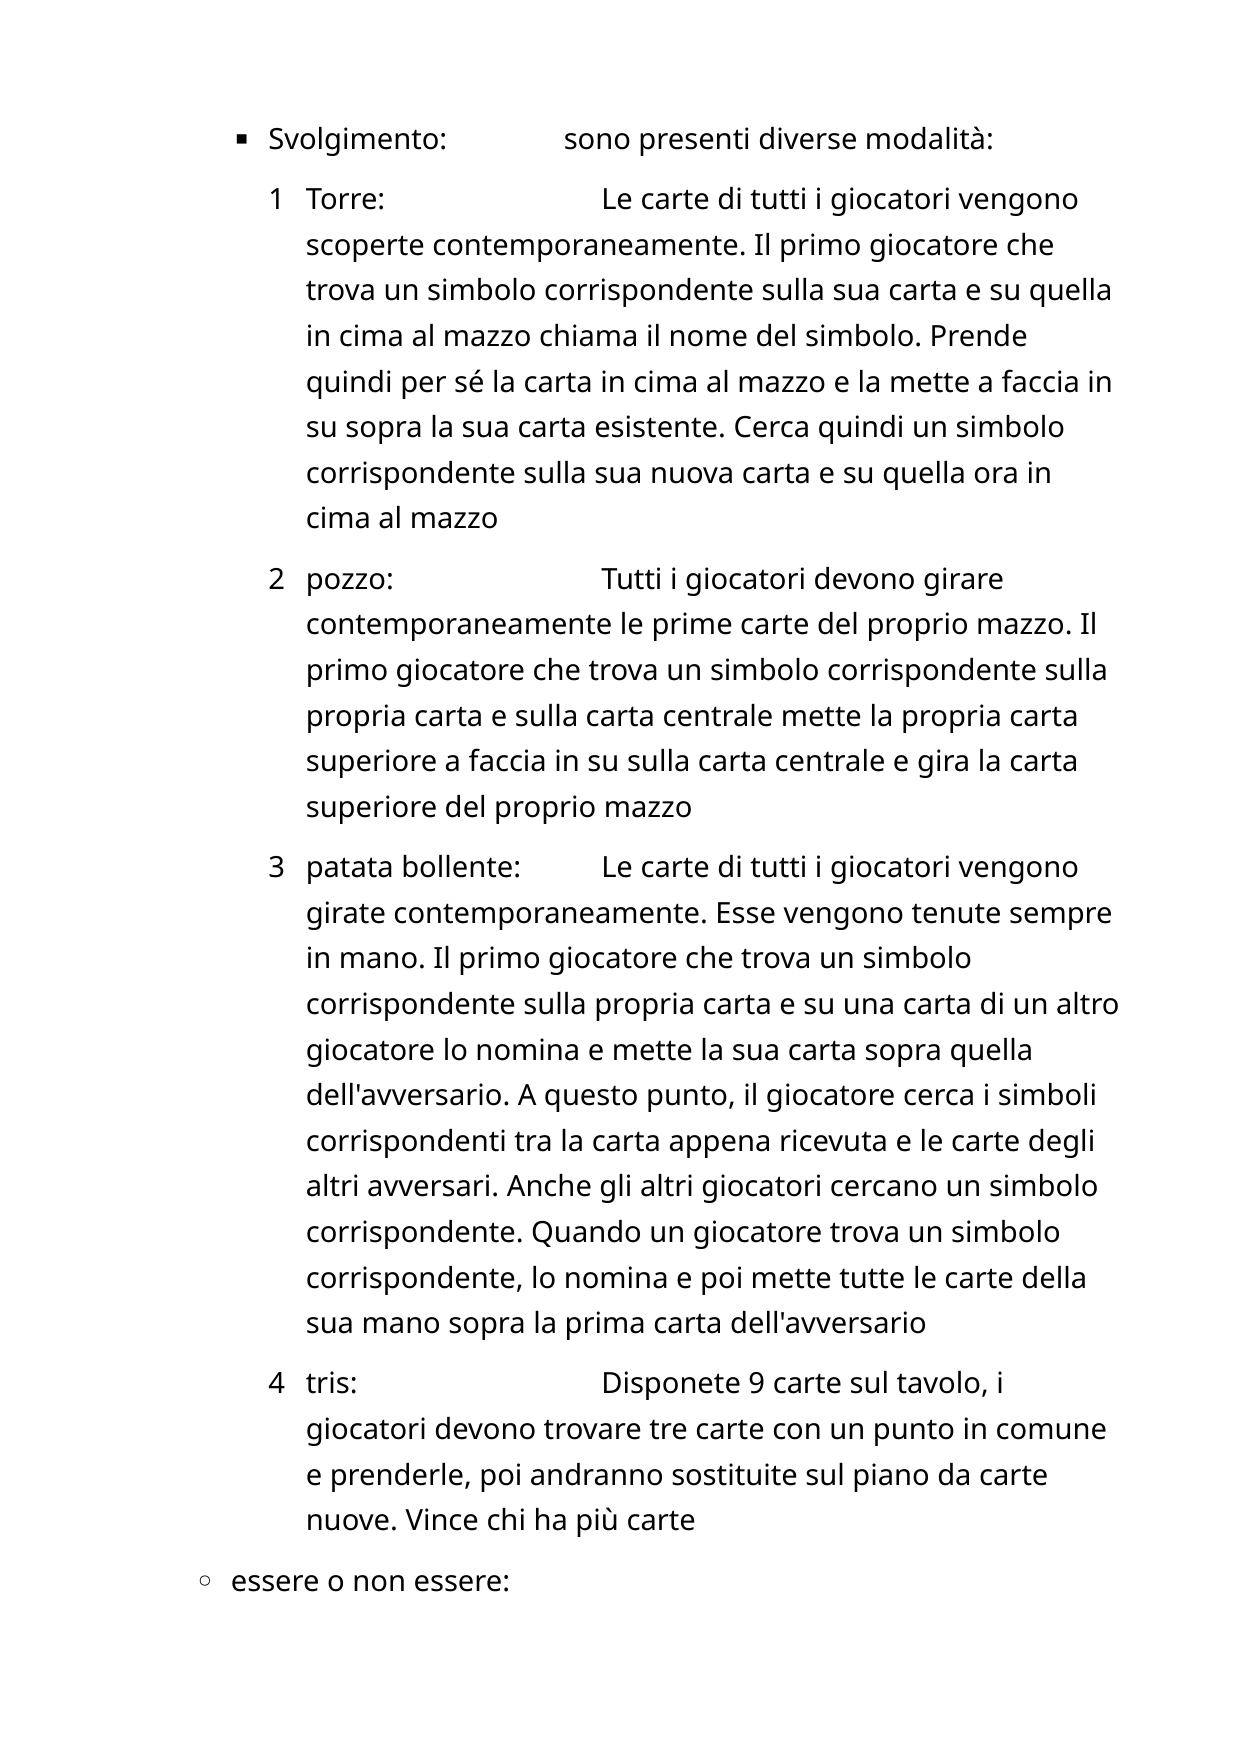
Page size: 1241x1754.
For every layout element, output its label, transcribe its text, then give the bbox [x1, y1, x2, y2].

list pozzo: Tutti i giocatori devono girare contemporaneamente le prime carte del proprio mazzo. Il primo giocatore che trova un simbolo corrispondente sulla propria carta e sulla carta centrale mette la propria carta superiore a faccia in su sulla carta centrale e gira la carta superiore del proprio mazzo [268, 558, 1122, 826]
list Torre: Le carte di tutti i giocatori vengono scoperte contemporaneamente. Il primo giocatore che trova un simbolo corrispondente sulla sua carta e su quella in cima al mazzo chiama il nome del simbolo. Prende quindi per sé la carta in cima al mazzo e la mette a faccia in su sopra la sua carta esistente. Cerca quindi un simbolo corrispondente sulla sua nuova carta e su quella ora in cima al mazzo [268, 178, 1122, 537]
list patata bollente: Le carte di tutti i giocatori vengono girate contemporaneamente. Esse vengono tenute sempre in mano. Il primo giocatore che trova un simbolo corrispondente sulla propria carta e su una carta di un altro giocatore lo nomina e mette la sua carta sopra quella dell'avversario. A questo punto, il giocatore cerca i simboli corrispondenti tra la carta appena ricevuta e le carte degli altri avversari. Anche gli altri giocatori cercano un simbolo corrispondente. Quando un giocatore trova un simbolo corrispondente, lo nomina e poi mette tutte le carte della sua mano sopra la prima carta dell'avversario [268, 846, 1122, 1342]
list Svolgimento: sono presenti diverse modalità: [231, 118, 1122, 158]
list essere o non essere: [193, 1560, 1122, 1599]
list tris: Disponete 9 carte sul tavolo, i giocatori devono trovare tre carte con un punto in comune e prenderle, poi andranno sostituite sul piano da carte nuove. Vince chi ha più carte [268, 1363, 1122, 1539]
